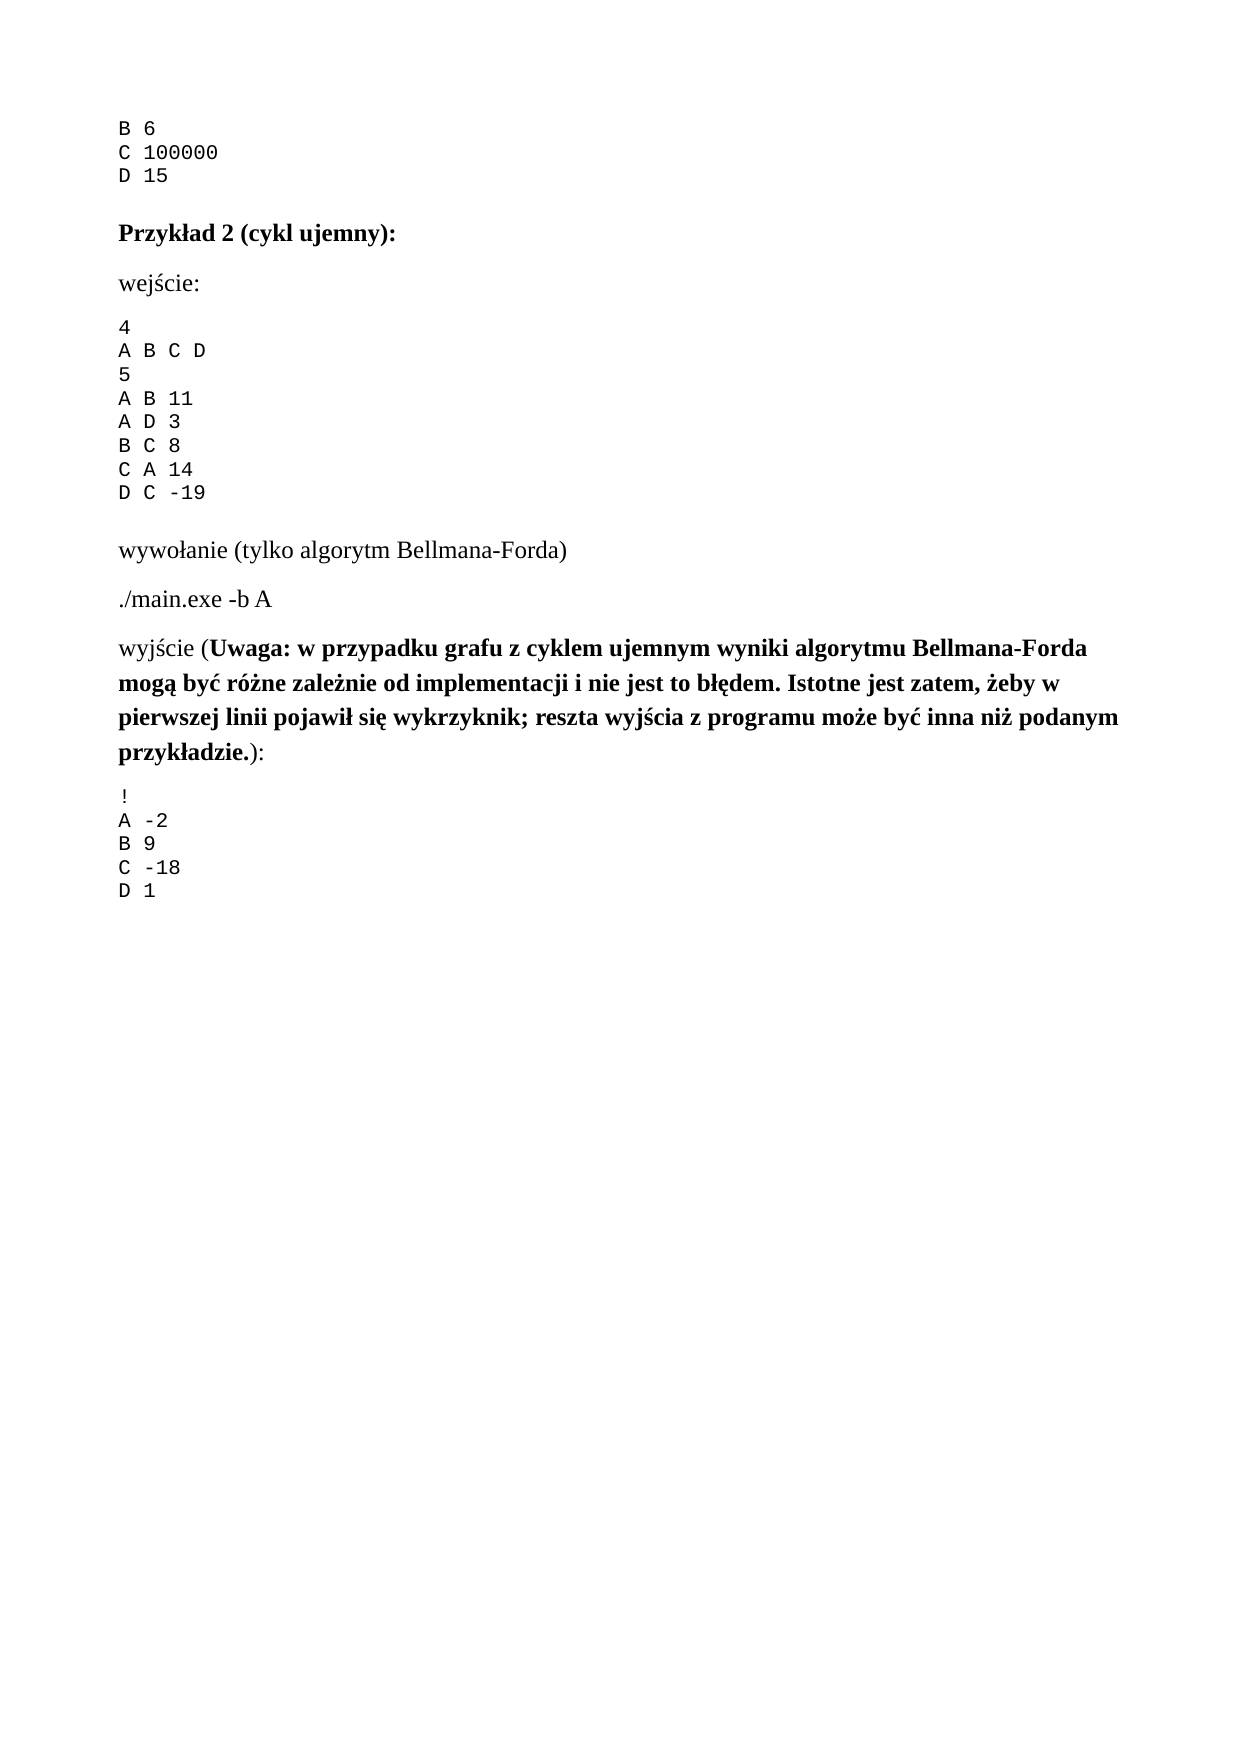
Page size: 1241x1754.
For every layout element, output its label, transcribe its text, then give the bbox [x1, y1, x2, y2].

text B C 8 [118, 435, 1122, 458]
text wyjście (Uwaga: w przypadku grafu z cyklem ujemnym wyniki algorytmu Bellmana-Forda mogą być różne zależnie od implementacji i nie jest to błędem. Istotne jest zatem, żeby w pierwszej linii pojawił się wykrzyknik; reszta wyjścia z programu może być inna niż podanym przykładzie.): [118, 633, 1122, 766]
text D 1 [118, 881, 1122, 904]
text A B 11 [118, 388, 1122, 411]
text D 15 [118, 165, 1122, 189]
text A B C D [118, 340, 1122, 364]
text 4 [118, 317, 1122, 340]
text A D 3 [118, 411, 1122, 435]
text D C -19 [118, 482, 1122, 506]
text ./main.exe -b A [118, 584, 1122, 613]
text Przykład 2 (cykl ujemny): [118, 218, 1122, 247]
text ! [118, 786, 1122, 809]
text 5 [118, 364, 1122, 388]
text B 6 [118, 118, 1122, 142]
text B 9 [118, 833, 1122, 857]
text C A 14 [118, 458, 1122, 482]
text C 100000 [118, 142, 1122, 165]
text A -2 [118, 809, 1122, 833]
text wywołanie (tylko algorytm Bellmana-Forda) [118, 535, 1122, 564]
text C -18 [118, 857, 1122, 881]
text wejście: [118, 268, 1122, 296]
